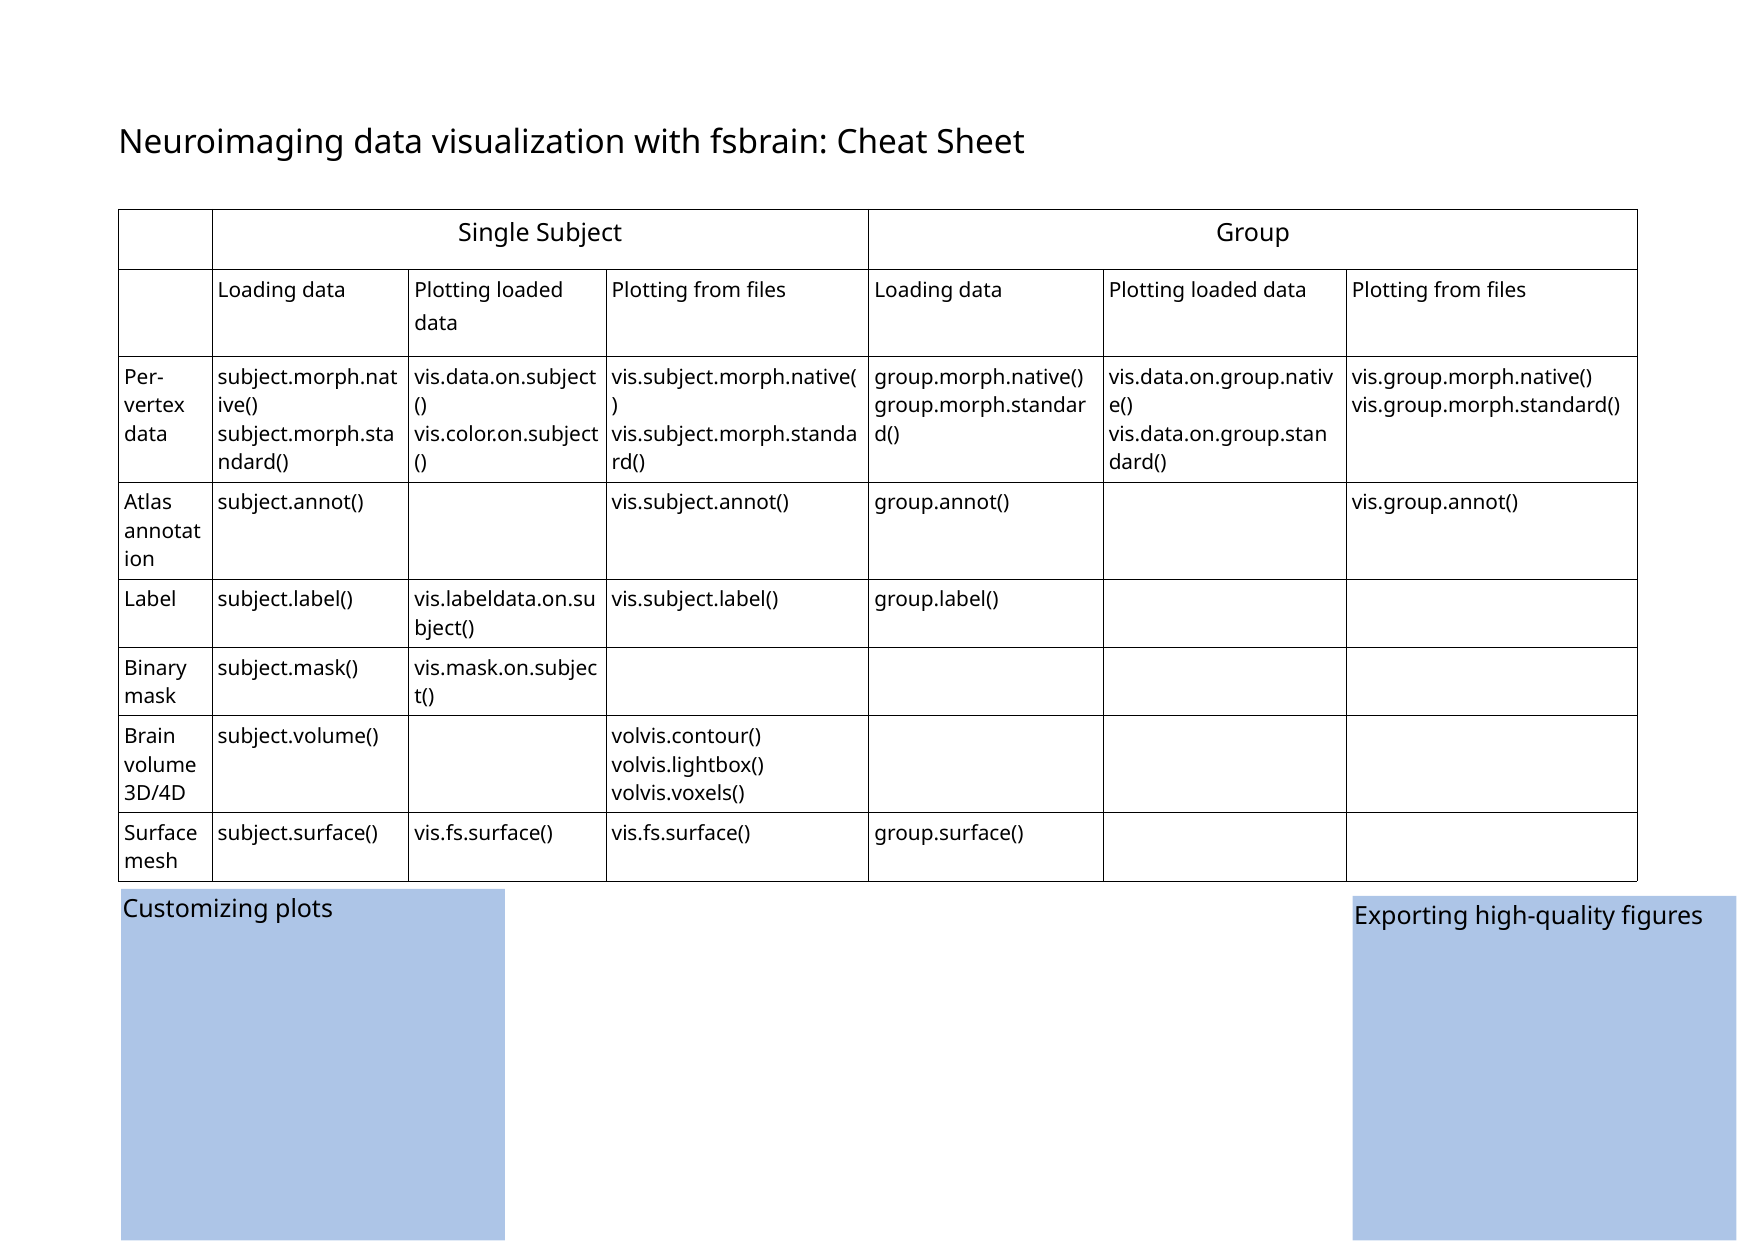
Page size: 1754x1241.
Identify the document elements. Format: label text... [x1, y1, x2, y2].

table_cell vis.fs.surface() [607, 813, 868, 881]
table_cell [1104, 580, 1346, 647]
table_cell [119, 270, 212, 356]
table_header [119, 210, 212, 269]
table_cell group.morph.native() group.morph.standard() [869, 357, 1103, 482]
table_cell vis.group.annot() [1347, 483, 1637, 578]
table_cell subject.annot() [213, 483, 408, 578]
table_cell [1347, 813, 1637, 881]
table_cell [869, 716, 1103, 812]
table_cell [1104, 648, 1346, 715]
table_cell subject.mask() [213, 648, 408, 715]
table_cell group.surface() [869, 813, 1103, 881]
table_cell volvis.contour() volvis.lightbox() volvis.voxels() [607, 716, 868, 812]
table_cell [1104, 813, 1346, 881]
table_cell Per-vertex data [119, 357, 212, 482]
table_cell Label [119, 580, 212, 647]
table_cell Plotting loaded data [409, 270, 606, 356]
table_cell Loading data [869, 270, 1103, 356]
table_cell vis.subject.label() [607, 580, 868, 647]
table_cell vis.fs.surface() [409, 813, 606, 881]
table_cell group.label() [869, 580, 1103, 647]
table_header Group [869, 210, 1637, 269]
table_cell Plotting loaded data [1104, 270, 1346, 356]
table_cell vis.labeldata.on.subject() [409, 580, 606, 647]
table_cell [1104, 483, 1346, 578]
table_header Single Subject [213, 210, 868, 269]
table_cell [1347, 648, 1637, 715]
table_cell [869, 648, 1103, 715]
table_cell vis.mask.on.subject() [409, 648, 606, 715]
table_cell [607, 648, 868, 715]
table_cell [1104, 716, 1346, 812]
table_cell [1347, 716, 1637, 812]
table_cell vis.subject.morph.native() vis.subject.morph.standard() [607, 357, 868, 482]
table_cell subject.surface() [213, 813, 408, 881]
table_cell Plotting from files [1347, 270, 1637, 356]
table_cell [1347, 580, 1637, 647]
table_cell vis.group.morph.native() vis.group.morph.standard() [1347, 357, 1637, 482]
table_cell Atlas annotation [119, 483, 212, 578]
table_cell vis.subject.annot() [607, 483, 868, 578]
table_cell subject.volume() [213, 716, 408, 812]
table_cell Binary mask [119, 648, 212, 715]
table_cell [409, 716, 606, 812]
table_cell vis.data.on.group.native() vis.data.on.group.standard() [1104, 357, 1346, 482]
table_cell [409, 483, 606, 578]
table_cell group.annot() [869, 483, 1103, 578]
table_cell Surface mesh [119, 813, 212, 881]
table_cell subject.label() [213, 580, 408, 647]
table_cell subject.morph.native() subject.morph.standard() [213, 357, 408, 482]
table_cell Plotting from files [607, 270, 868, 356]
table_cell Brain volume 3D/4D [119, 716, 212, 812]
table_cell vis.data.on.subject() vis.color.on.subject() [409, 357, 606, 482]
text Neuroimaging data visualization with fsbrain: Cheat Sheet [118, 118, 1635, 163]
table_cell Loading data [213, 270, 408, 356]
